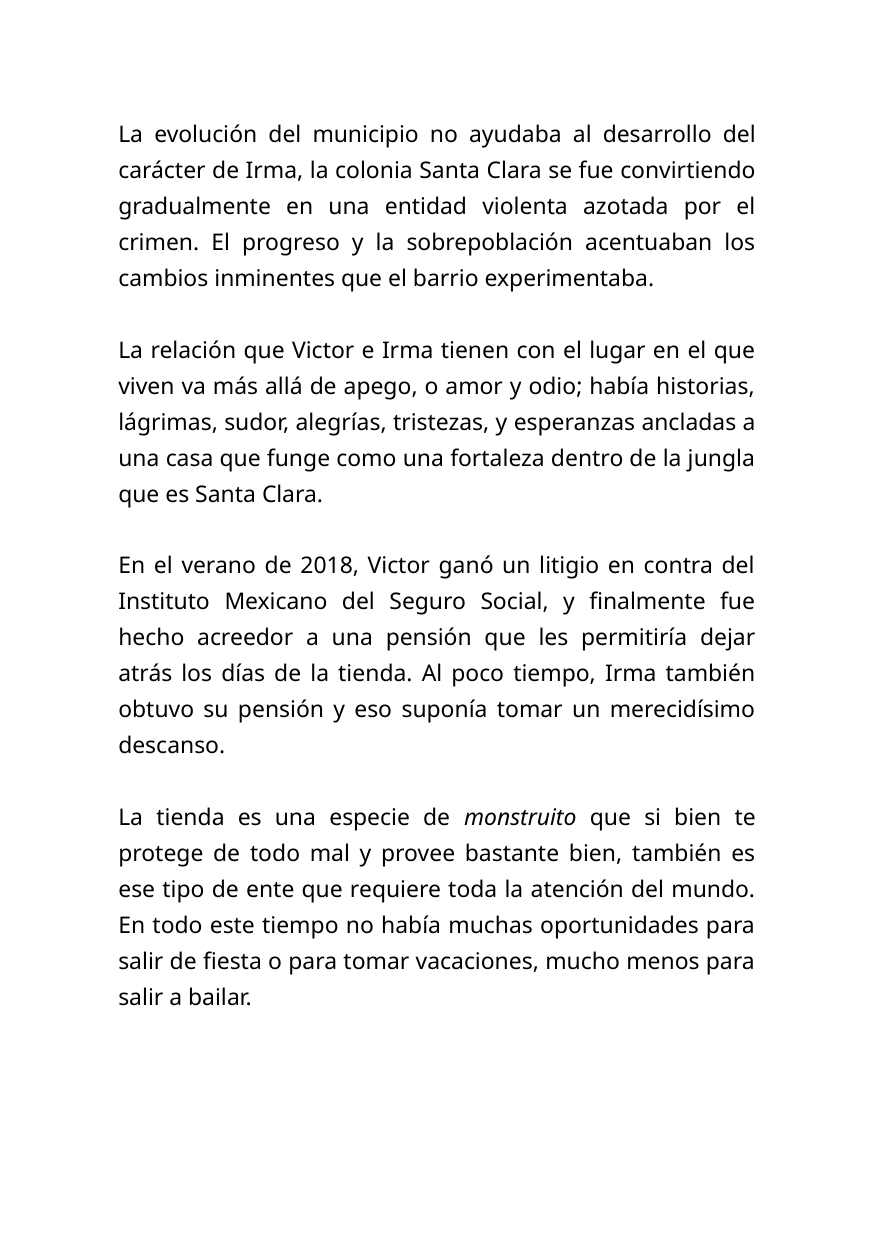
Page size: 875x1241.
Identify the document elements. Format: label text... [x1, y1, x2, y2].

text En el verano de 2018, Victor ganó un litigio en contra del Instituto Mexicano del Seguro Social, y finalmente fue hecho acreedor a una pensión que les permitiría dejar atrás los días de la tienda. Al poco tiempo, Irma también obtuvo su pensión y eso suponía tomar un merecidísimo descanso. [118, 549, 756, 760]
text La tienda es una especie de monstruito que si bien te protege de todo mal y provee bastante bien, también es ese tipo de ente que requiere toda la atención del mundo. En todo este tiempo no había muchas oportunidades para salir de fiesta o para tomar vacaciones, mucho menos para salir a bailar. [118, 801, 756, 1012]
text La relación que Victor e Irma tienen con el lugar en el que viven va más allá de apego, o amor y odio; había historias, lágrimas, sudor, alegrías, tristezas, y esperanzas ancladas a una casa que funge como una fortaleza dentro de la jungla que es Santa Clara. [118, 334, 756, 509]
text La evolución del municipio no ayudaba al desarrollo del carácter de Irma, la colonia Santa Clara se fue convirtiendo gradualmente en una entidad violenta azotada por el crimen. El progreso y la sobrepoblación acentuaban los cambios inminentes que el barrio experimentaba. [118, 118, 756, 293]
